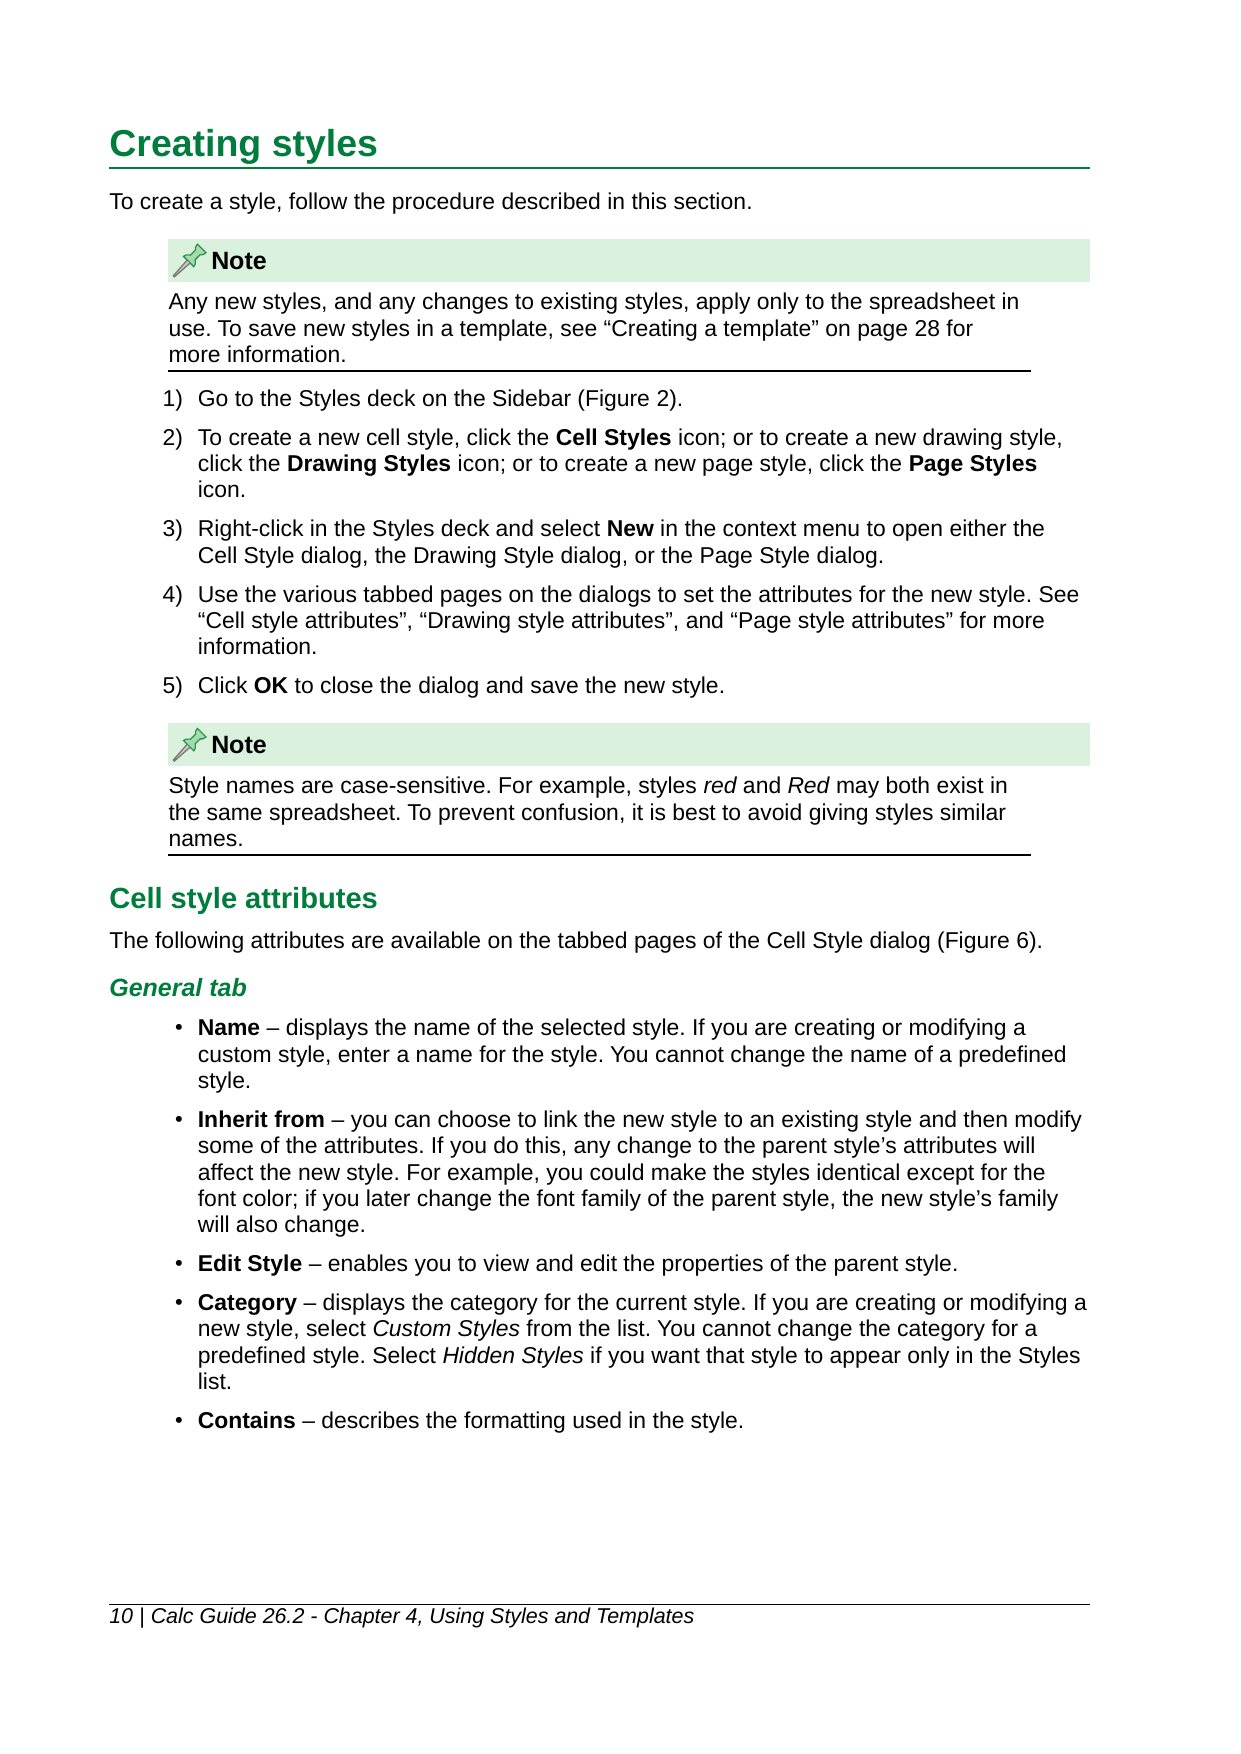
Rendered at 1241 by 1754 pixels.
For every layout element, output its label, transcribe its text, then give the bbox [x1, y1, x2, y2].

list Go to the Styles deck on the Sidebar (Figure 2). [183, 385, 1090, 411]
list Right-click in the Styles deck and select New in the context menu to open either the Cell Style dialog, the Drawing Style dialog, or the Page Style dialog. [183, 515, 1090, 568]
list Use the various tabbed pages on the dialogs to set the attributes for the new style. See “Cell style attributes”, “Drawing style attributes”, and “Page style attributes” for more information. [183, 581, 1090, 659]
subtitle General tab [109, 973, 1090, 1002]
list Edit Style – enables you to view and edit the properties of the parent style. [183, 1250, 1090, 1276]
list To create a style, follow the procedure described in this section. [109, 188, 1090, 214]
text The following attributes are available on the tabbed pages of the Cell Style dialog (Figure 6). [109, 927, 1090, 953]
list Click OK to close the dialog and save the new style. [183, 672, 1090, 698]
subtitle Note [168, 239, 1090, 282]
list Inherit from – you can choose to link the new style to an existing style and then modify some of the attributes. If you do this, any change to the parent style’s attributes will affect the new style. For example, you could make the styles identical except for the font color; if you later change the font family of the parent style, the new style’s family will also change. [183, 1106, 1090, 1237]
subtitle Note [168, 723, 1090, 766]
list Name – displays the name of the selected style. If you are creating or modifying a custom style, enter a name for the style. You cannot change the name of a predefined style. [183, 1014, 1090, 1093]
list To create a new cell style, click the Cell Styles icon; or to create a new drawing style, click the Drawing Styles icon; or to create a new page style, click the Page Styles icon. [183, 424, 1090, 503]
subtitle Creating styles [109, 121, 1090, 167]
text Any new styles, and any changes to existing styles, apply only to the spreadsheet in use. To save new styles in a template, see “Creating a template” on page 28 for more information. [168, 288, 1031, 370]
subtitle Cell style attributes [109, 881, 1090, 915]
text Style names are case-sensitive. For example, styles red and Red may both exist in the same spreadsheet. To prevent confusion, it is best to avoid giving styles similar names. [168, 772, 1031, 854]
list Contains – describes the formatting used in the style. [183, 1407, 1090, 1433]
list Category – displays the category for the current style. If you are creating or modifying a new style, select Custom Styles from the list. You cannot change the category for a predefined style. Select Hidden Styles if you want that style to appear only in the Styles list. [183, 1289, 1090, 1394]
